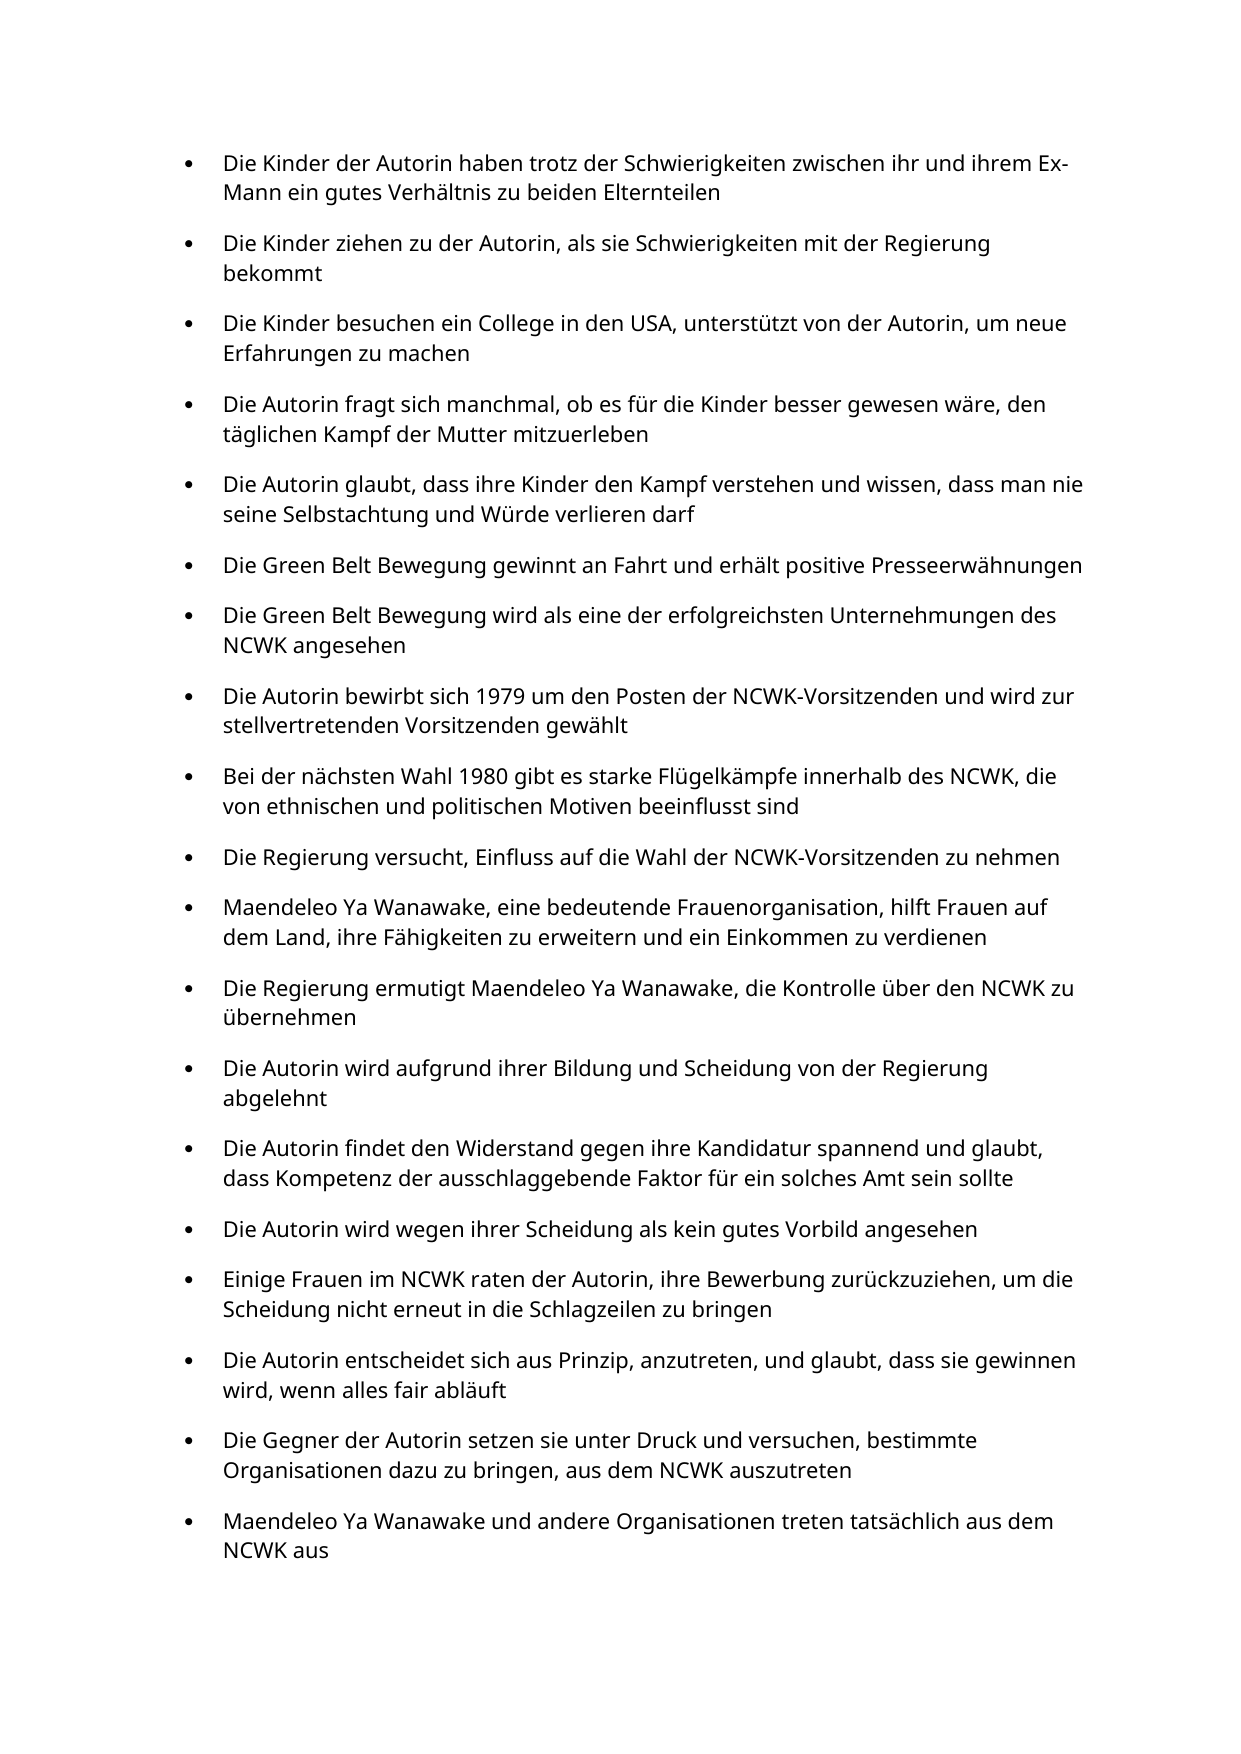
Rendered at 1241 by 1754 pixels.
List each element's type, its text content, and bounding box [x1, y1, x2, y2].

list Einige Frauen im NCWK raten der Autorin, ihre Bewerbung zurückzuziehen, um die Scheidung nicht erneut in die Schlagzeilen zu bringen [185, 1264, 1093, 1324]
list Die Green Belt Bewegung wird als eine der erfolgreichsten Unternehmungen des NCWK angesehen [185, 600, 1093, 660]
list Die Autorin bewirbt sich 1979 um den Posten der NCWK-Vorsitzenden und wird zur stellvertretenden Vorsitzenden gewählt [185, 681, 1093, 740]
list Die Autorin wird wegen ihrer Scheidung als kein gutes Vorbild angesehen [185, 1214, 1093, 1244]
list Die Regierung versucht, Einfluss auf die Wahl der NCWK-Vorsitzenden zu nehmen [185, 842, 1093, 871]
list Die Autorin entscheidet sich aus Prinzip, anzutreten, und glaubt, dass sie gewinnen wird, wenn alles fair abläuft [185, 1345, 1093, 1404]
list Die Kinder besuchen ein College in den USA, unterstützt von der Autorin, um neue Erfahrungen zu machen [185, 308, 1093, 368]
list Die Autorin glaubt, dass ihre Kinder den Kampf verstehen und wissen, dass man nie seine Selbstachtung und Würde verlieren darf [185, 469, 1093, 529]
list Die Autorin fragt sich manchmal, ob es für die Kinder besser gewesen wäre, den täglichen Kampf der Mutter mitzuerleben [185, 389, 1093, 448]
list Bei der nächsten Wahl 1980 gibt es starke Flügelkämpfe innerhalb des NCWK, die von ethnischen und politischen Motiven beeinflusst sind [185, 761, 1093, 821]
list Die Autorin wird aufgrund ihrer Bildung und Scheidung von der Regierung abgelehnt [185, 1053, 1093, 1113]
list Die Green Belt Bewegung gewinnt an Fahrt und erhält positive Presseerwähnungen [185, 550, 1093, 579]
list Maendeleo Ya Wanawake, eine bedeutende Frauenorganisation, hilft Frauen auf dem Land, ihre Fähigkeiten zu erweitern und ein Einkommen zu verdienen [185, 892, 1093, 952]
list Die Autorin findet den Widerstand gegen ihre Kandidatur spannend und glaubt, dass Kompetenz der ausschlaggebende Faktor für ein solches Amt sein sollte [185, 1133, 1093, 1193]
list Die Regierung ermutigt Maendeleo Ya Wanawake, die Kontrolle über den NCWK zu übernehmen [185, 973, 1093, 1032]
list Die Kinder ziehen zu der Autorin, als sie Schwierigkeiten mit der Regierung bekommt [185, 228, 1093, 288]
list Die Kinder der Autorin haben trotz der Schwierigkeiten zwischen ihr und ihrem Ex-Mann ein gutes Verhältnis zu beiden Elternteilen [185, 148, 1093, 207]
list Die Gegner der Autorin setzen sie unter Druck und versuchen, bestimmte Organisationen dazu zu bringen, aus dem NCWK auszutreten [185, 1425, 1093, 1485]
list Maendeleo Ya Wanawake und andere Organisationen treten tatsächlich aus dem NCWK aus [185, 1506, 1093, 1565]
